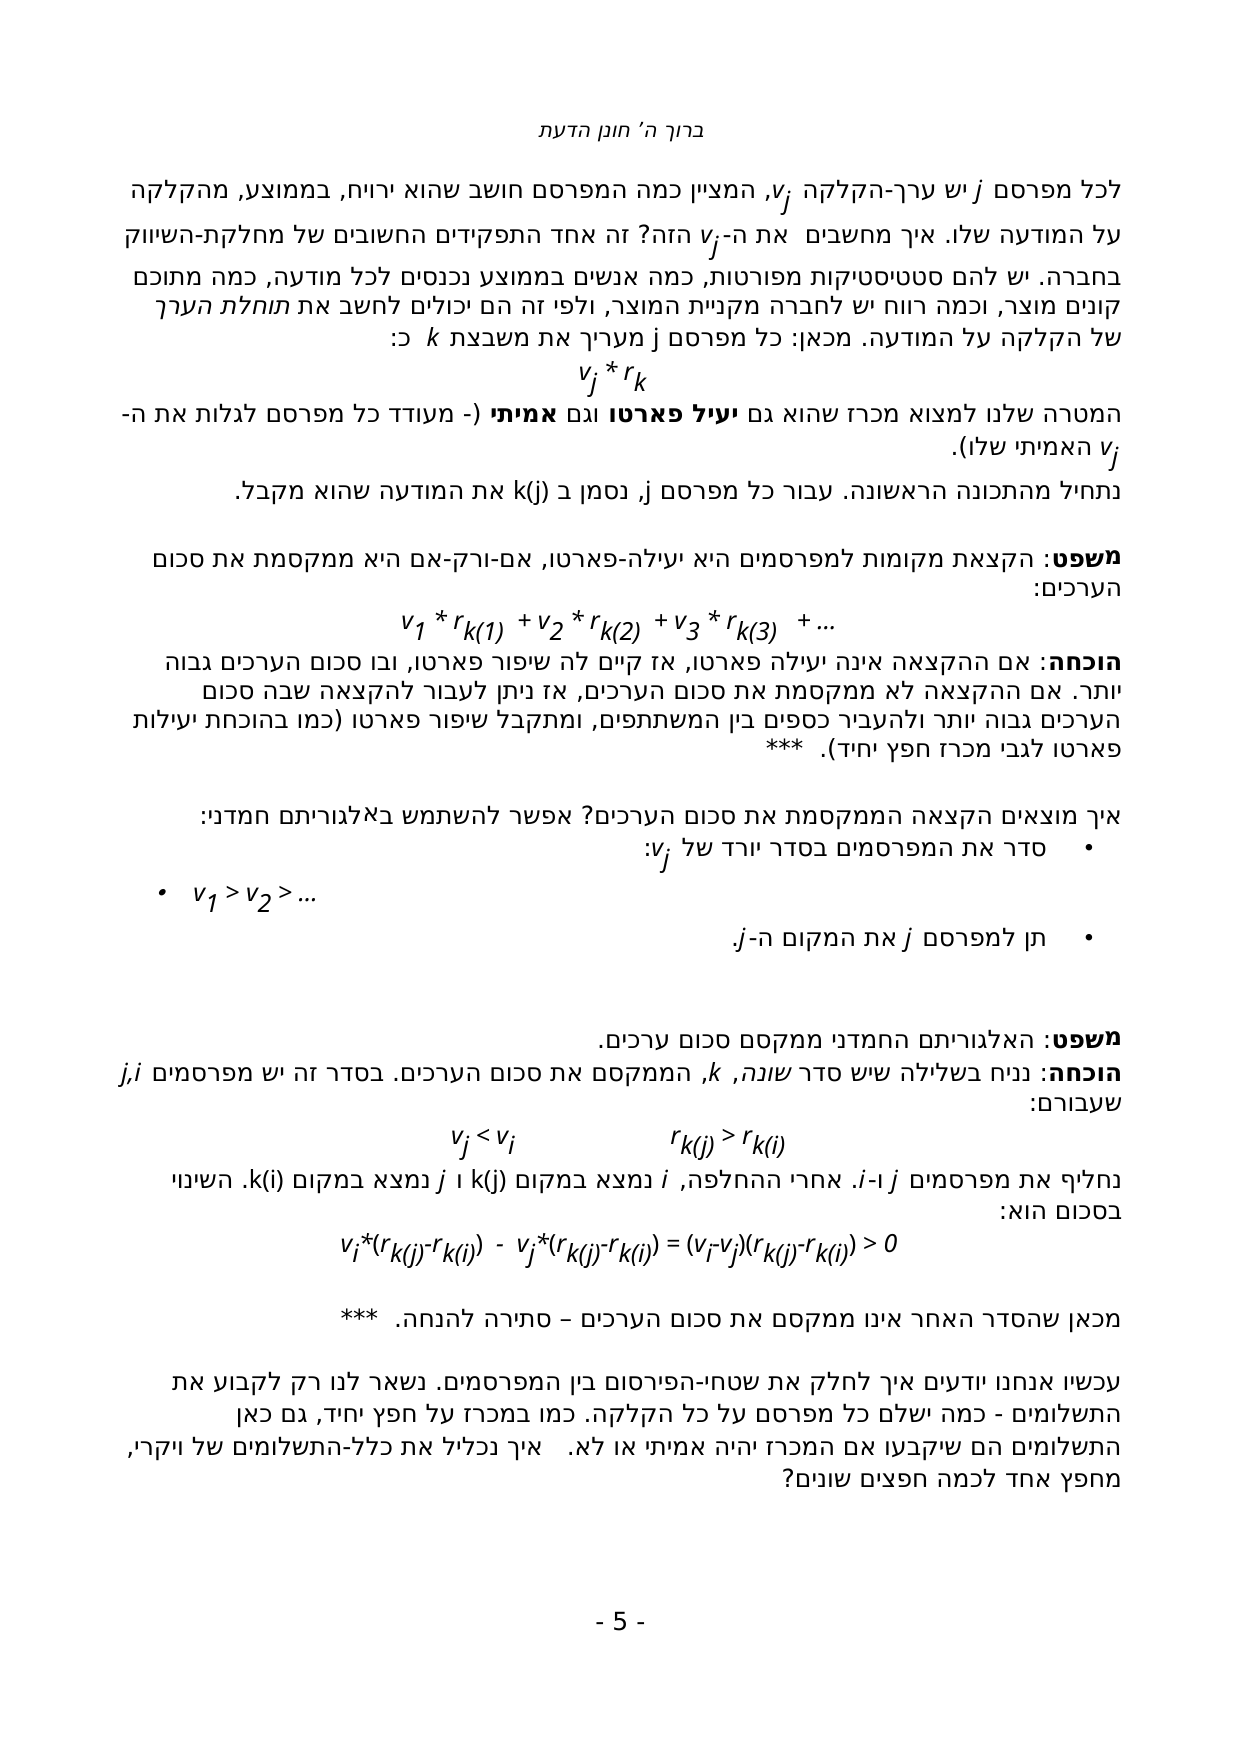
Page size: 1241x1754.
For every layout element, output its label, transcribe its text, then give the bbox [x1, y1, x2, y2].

text vj * rk [118, 354, 1122, 399]
text v1 * rk(1) + v2 * rk(2) + v3 * rk(3) + … [118, 603, 1122, 647]
text נחליף את מפרסמים j ו-i. אחרי ההחלפה, i נמצא במקום k(j) ו j נמצא במקום k(i). השינוי בסכום הוא: [118, 1162, 1122, 1225]
list סדר את המפרסמים בסדר יורד של vj: [118, 830, 1084, 875]
text עכשיו אנחנו יודעים איך לחלק את שטחי-הפירסום בין המפרסמים. נשאר לנו רק לקבוע את התשלומים - כמה ישלם כל מפרסם על כל הקלקה. כמו במכרז על חפץ יחיד, גם כאן התשלומים הם שיקבעו אם המכרז יהיה אמיתי או לא. איך נכליל את כלל-התשלומים של ויקרי, מחפץ אחד לכמה חפצים שונים? [118, 1367, 1122, 1496]
text נתחיל מהתכונה הראשונה. עבור כל מפרסם j, נסמן ב k(j) את המודעה שהוא מקבל. [118, 473, 1122, 507]
text איך מוצאים הקצאה הממקסמת את סכום הערכים? אפשר להשתמש באלגוריתם חמדני: [118, 798, 1122, 830]
text משפט: הקצאת מקומות למפרסמים היא יעילה-פארטו, אם-ורק-אם היא ממקסמת את סכום הערכים: [118, 541, 1122, 603]
text מכאן שהסדר האחר אינו ממקסם את סכום הערכים – סתירה להנחה. *** [118, 1304, 1122, 1333]
text vi*(rk(j)-rk(i)) - vj*(rk(j)-rk(i)) = (vi-vj)(rk(j)-rk(i)) > 0 [118, 1225, 1122, 1270]
text המטרה שלנו למצוא מכרז שהוא גם יעיל פארטו וגם אמיתי (- מעודד כל מפרסם לגלות את ה- vj האמיתי שלו). [118, 399, 1122, 473]
list v1 > v2 > … [156, 875, 1122, 920]
text הוכחה: נניח בשלילה שיש סדר שונה, k, הממקסם את סכום הערכים. בסדר זה יש מפרסמים j,i שעבורם: [118, 1054, 1122, 1117]
text vj < vi rk(j) > rk(i) [118, 1117, 1122, 1162]
text הוכחה: אם ההקצאה אינה יעילה פארטו, אז קיים לה שיפור פארטו, ובו סכום הערכים גבוה יותר. אם ההקצאה לא ממקסמת את סכום הערכים, אז ניתן לעבור להקצאה שבה סכום הערכים גבוה יותר ולהעביר כספים בין המשתתפים, ומתקבל שיפור פארטו (כמו בהוכחת יעילות פארטו לגבי מכרז חפץ יחיד). *** [118, 647, 1122, 764]
list תן למפרסם j את המקום ה-j. [118, 920, 1084, 954]
text משפט: האלגוריתם החמדני ממקסם סכום ערכים. [118, 1022, 1122, 1054]
text לכל מפרסם j יש ערך-הקלקה vj, המציין כמה המפרסם חושב שהוא ירויח, בממוצע, מהקלקה על המודעה שלו. איך מחשבים את ה-vj הזה? זה אחד התפקידים החשובים של מחלקת-השיווק בחברה. יש להם סטטיסטיקות מפורטות, כמה אנשים בממוצע נכנסים לכל מודעה, כמה מתוכם קונים מוצר, וכמה רווח יש לחברה מקניית המוצר, ולפי זה הם יכולים לחשב את תוחלת הערך של הקלקה על המודעה. מכאן: כל מפרסם j מעריך את משבצת k כ: [118, 172, 1122, 354]
